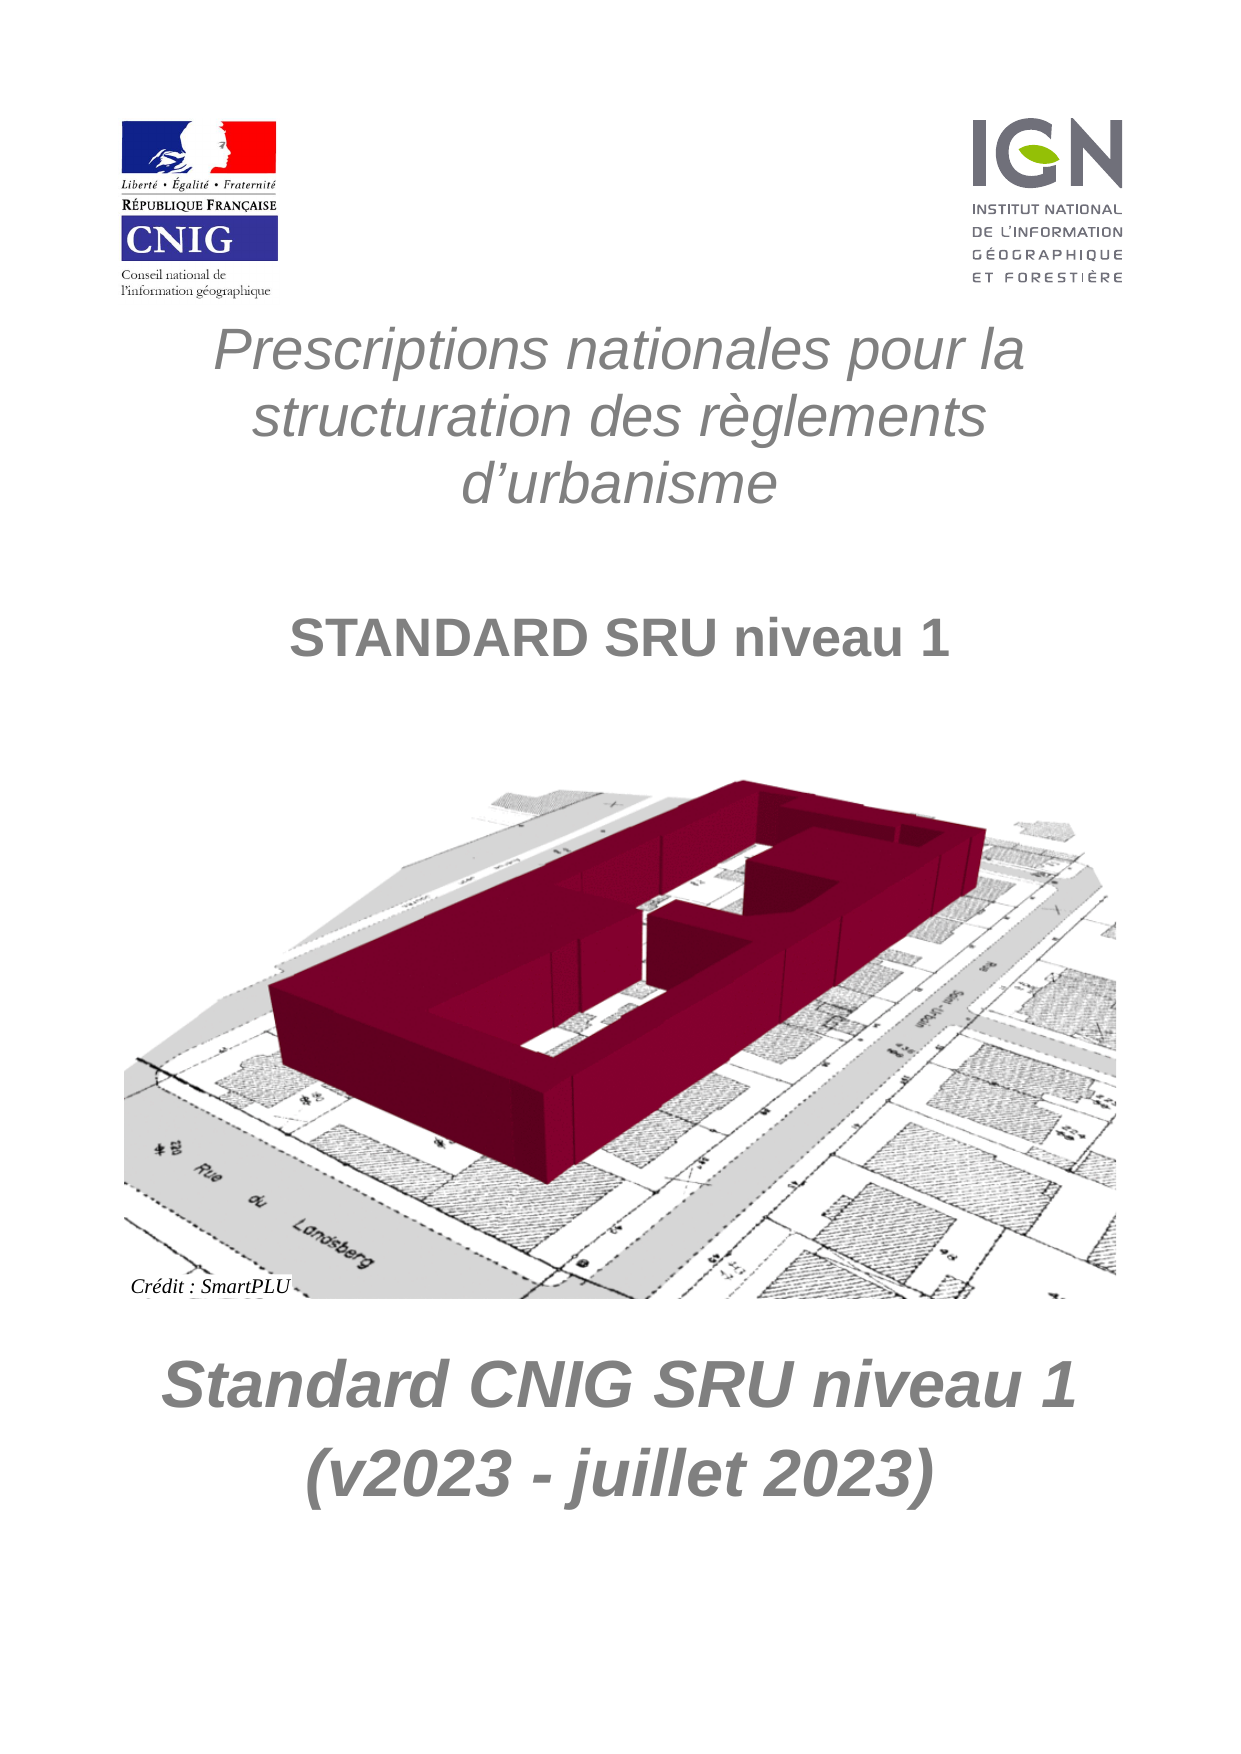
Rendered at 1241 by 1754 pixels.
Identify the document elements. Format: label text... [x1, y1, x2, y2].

table_header [118, 118, 453, 308]
picture [124, 740, 1117, 1299]
table_cell STANDARD SRU niveau 1 [118, 523, 1122, 741]
table_header [1074, 118, 1122, 158]
table_header [788, 118, 1122, 308]
table_cell Standard CNIG SRU niveau 1 (v2023 - juillet 2023) [118, 1335, 1122, 1565]
table_cell [118, 741, 1122, 1335]
table_cell Prescriptions nationales pour la structuration des règlements d’urbanisme [118, 309, 1122, 523]
picture [118, 118, 280, 305]
table_header [453, 118, 787, 308]
